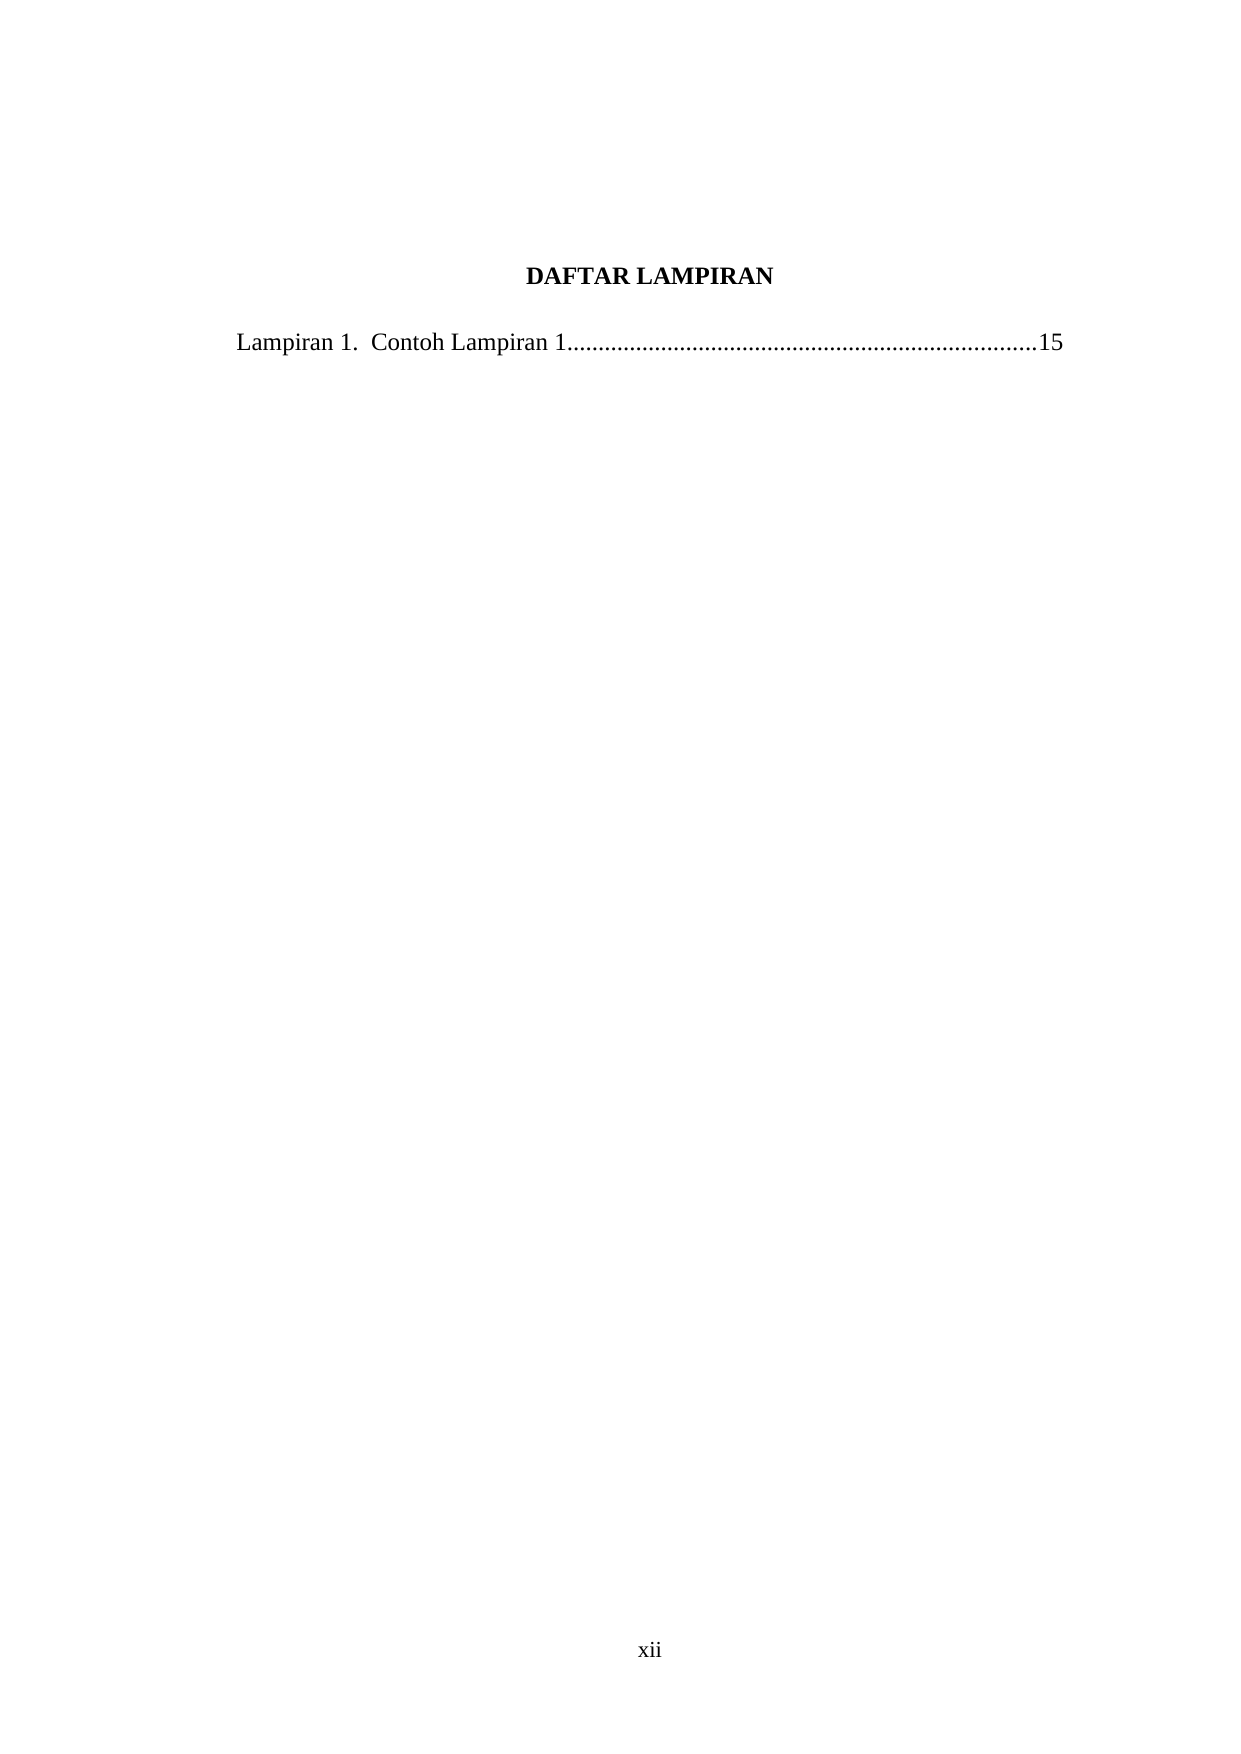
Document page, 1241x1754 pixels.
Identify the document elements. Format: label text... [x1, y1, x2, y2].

text Lampiran 1. Contoh Lampiran 1 15 [236, 327, 1063, 356]
subtitle DAFTAR LAMPIRAN [236, 261, 1063, 290]
